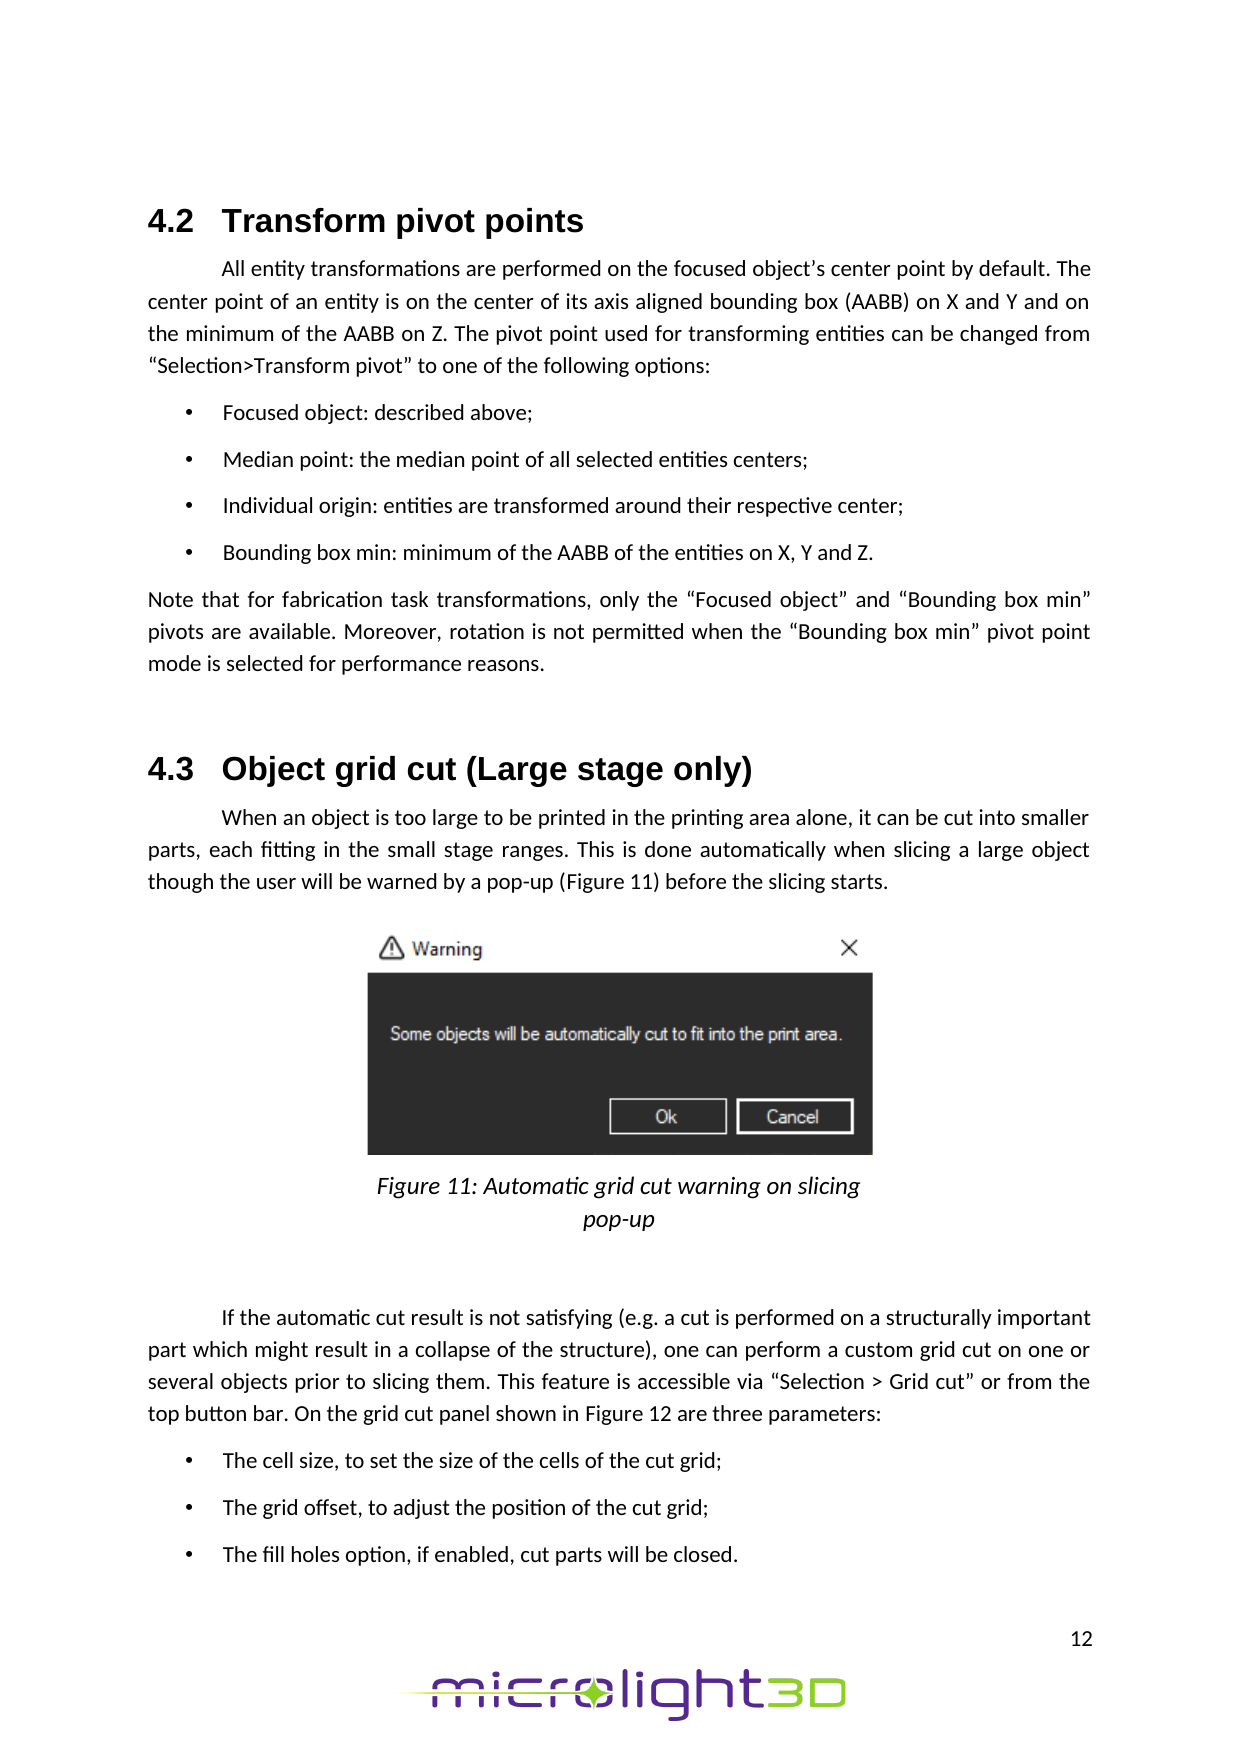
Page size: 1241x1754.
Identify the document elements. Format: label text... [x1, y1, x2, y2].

picture [367, 926, 873, 1155]
picture [394, 1669, 846, 1721]
list Individual origin: entities are transformed around their respective center; [185, 491, 1093, 519]
list The fill holes option, if enabled, cut parts will be closed. [185, 1540, 1093, 1568]
text If the automatic cut result is not satisfying (e.g. a cut is performed on a structurally important part which might result in a collapse of the structure), one can perform a custom grid cut on one or several objects prior to slicing them. This feature is accessible via “Selection > Grid cut” or from the top button bar. On the grid cut panel shown in Figure 12 are three parameters: [148, 1303, 1093, 1427]
list Focused object: described above; [185, 398, 1093, 426]
list The cell size, to set the size of the cells of the cut grid; [185, 1446, 1093, 1474]
list Bounding box min: minimum of the AABB of the entities on X, Y and Z. [185, 538, 1093, 566]
subtitle Object grid cut (Large stage only) [148, 749, 1093, 788]
subtitle Transform pivot points [148, 201, 1093, 239]
text When an object is too large to be printed in the printing area alone, it can be cut into smaller parts, each fitting in the small stage ranges. This is done automatically when slicing a large object though the user will be warned by a pop-up (Figure 11) before the slicing starts. [148, 803, 1093, 896]
list The grid offset, to adjust the position of the cut grid; [185, 1493, 1093, 1521]
list Median point: the median point of all selected entities centers; [185, 445, 1093, 473]
text Figure 11: Automatic grid cut warning on slicing pop-up [368, 1155, 872, 1233]
text Note that for fabrication task transformations, only the “Focused object” and “Bounding box min” pivots are available. Moreover, rotation is not permitted when the “Bounding box min” pivot point mode is selected for performance reasons. [148, 585, 1093, 677]
text All entity transformations are performed on the focused object’s center point by default. The center point of an entity is on the center of its axis aligned bounding box (AABB) on X and Y and on the minimum of the AABB on Z. The pivot point used for transforming entities can be changed from “Selection>Transform pivot” to one of the following options: [148, 254, 1093, 379]
